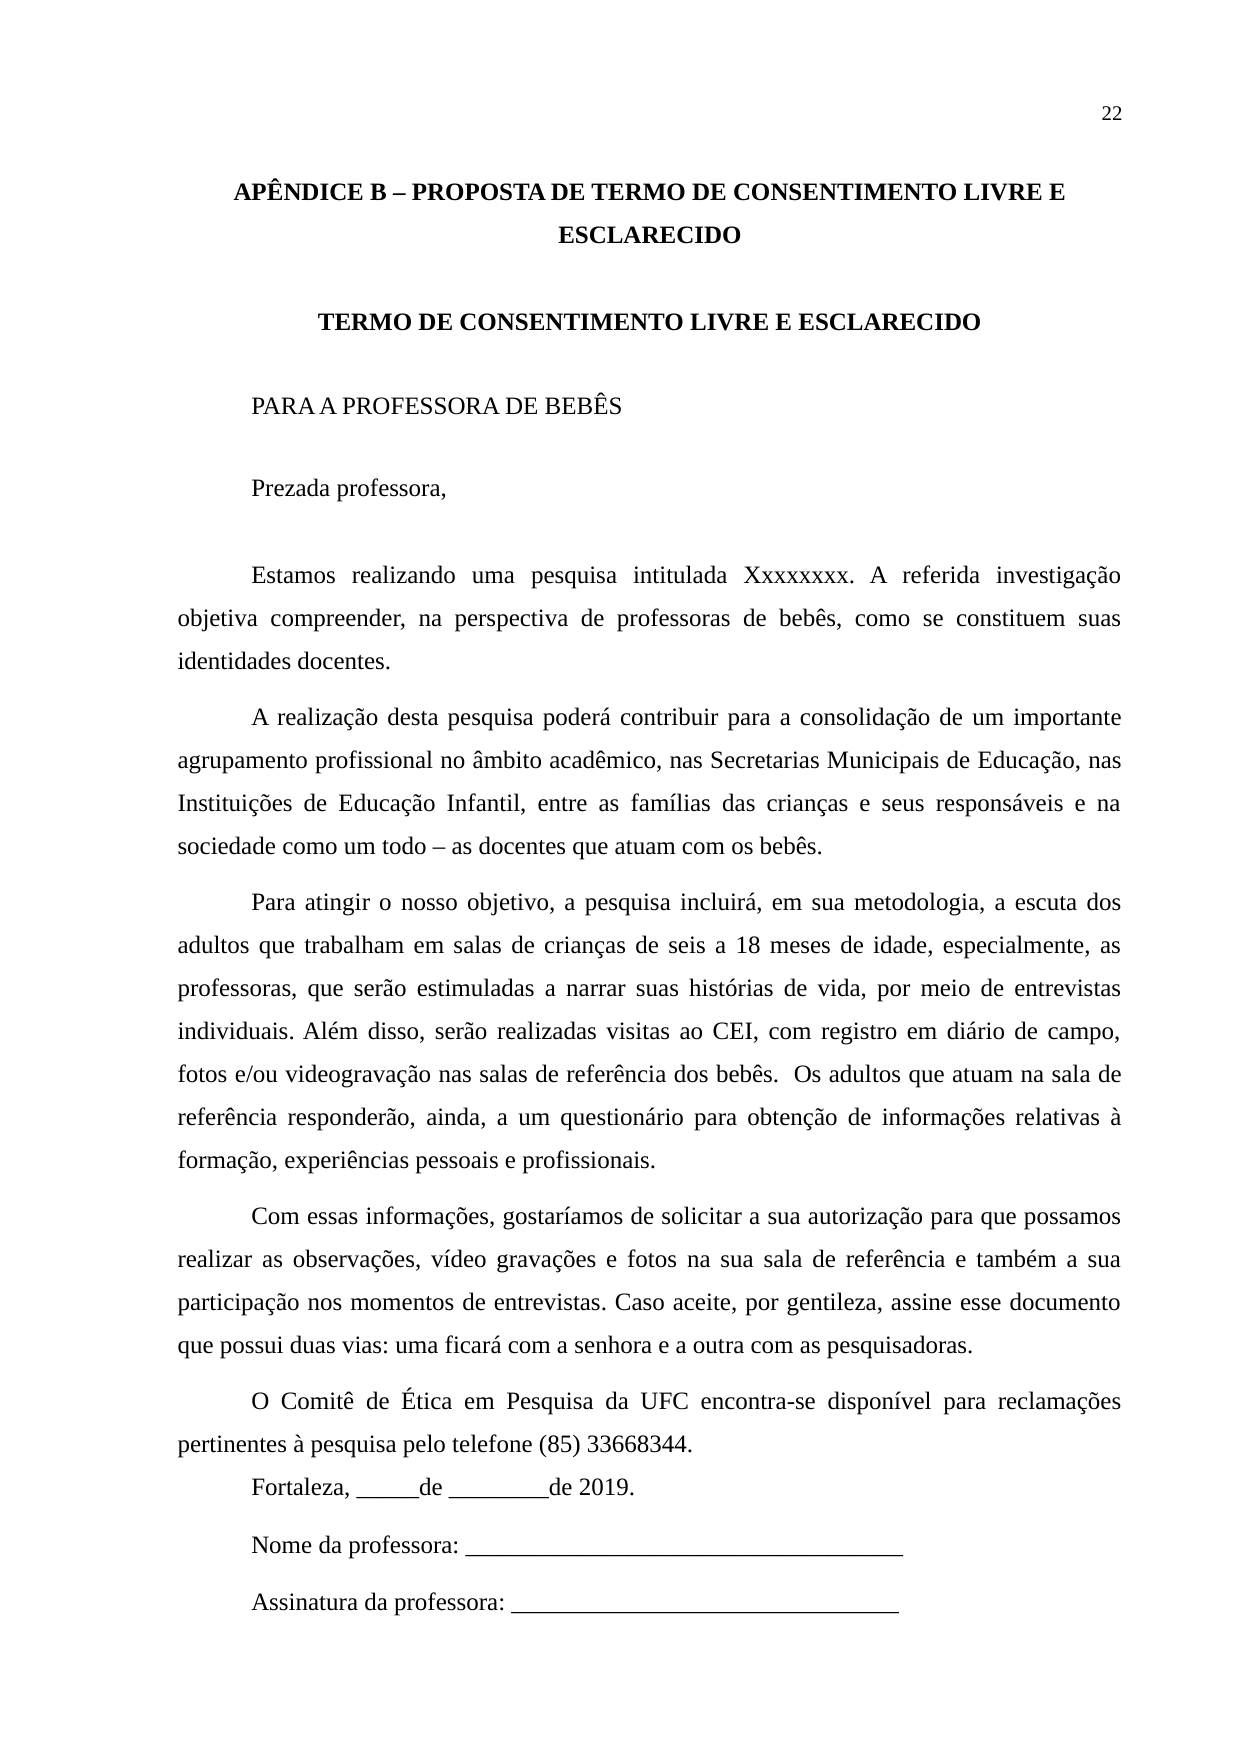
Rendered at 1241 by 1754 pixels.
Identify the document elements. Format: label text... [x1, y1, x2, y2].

text PARA A PROFESSORA DE BEBÊS [177, 391, 1122, 420]
text Assinatura da professora: _______________________________ [177, 1587, 1122, 1616]
text A realização desta pesquisa poderá contribuir para a consolidação de um importante agrupamento profissional no âmbito acadêmico, nas Secretarias Municipais de Educação, nas Instituições de Educação Infantil, entre as famílias das crianças e seus responsáveis e na sociedade como um todo – as docentes que atuam com os bebês. [177, 702, 1122, 860]
text Prezada professora, [177, 473, 1122, 502]
text APÊNDICE B – PROPOSTA DE TERMO DE CONSENTIMENTO LIVRE E ESCLARECIDO [177, 177, 1122, 249]
text Para atingir o nosso objetivo, a pesquisa incluirá, em sua metodologia, a escuta dos adultos que trabalham em salas de crianças de seis a 18 meses de idade, especialmente, as professoras, que serão estimuladas a narrar suas histórias de vida, por meio de entrevistas individuais. Além disso, serão realizadas visitas ao CEI, com registro em diário de campo, fotos e/ou videogravação nas salas de referência dos bebês. Os adultos que atuam na sala de referência responderão, ainda, a um questionário para obtenção de informações relativas à formação, experiências pessoais e profissionais. [177, 887, 1122, 1174]
text O Comitê de Ética em Pesquisa da UFC encontra-se disponível para reclamações pertinentes à pesquisa pelo telefone (85) 33668344. [177, 1386, 1122, 1458]
text TERMO DE CONSENTIMENTO LIVRE E ESCLARECIDO [177, 307, 1122, 335]
text Nome da professora: ___________________________________ [177, 1530, 1122, 1558]
text Com essas informações, gostaríamos de solicitar a sua autorização para que possamos realizar as observações, vídeo gravações e fotos na sua sala de referência e também a sua participação nos momentos de entrevistas. Caso aceite, por gentileza, assine esse documento que possui duas vias: uma ficará com a senhora e a outra com as pesquisadoras. [177, 1201, 1122, 1359]
text Fortaleza, _____de ________de 2019. [177, 1472, 1122, 1501]
text Estamos realizando uma pesquisa intitulada Xxxxxxxx. A referida investigação objetiva compreender, na perspectiva de professoras de bebês, como se constituem suas identidades docentes. [177, 560, 1122, 675]
